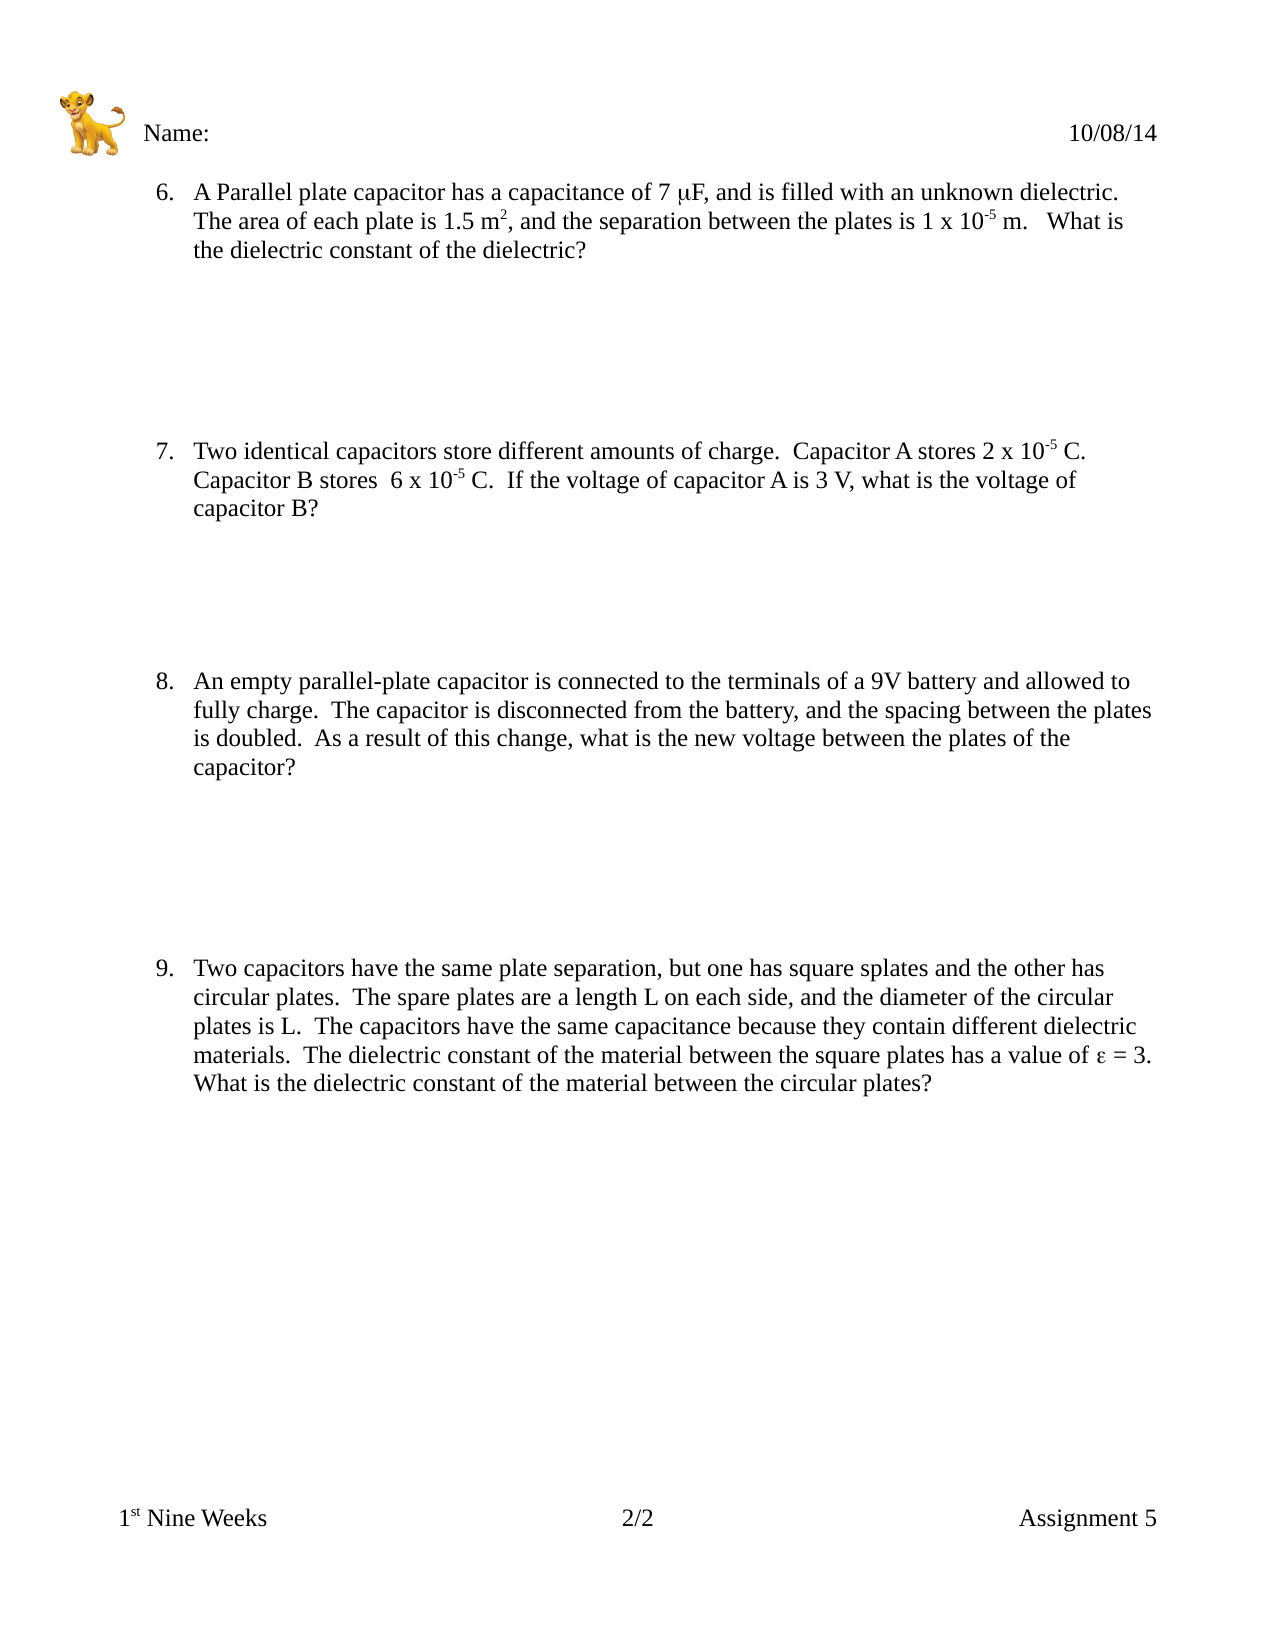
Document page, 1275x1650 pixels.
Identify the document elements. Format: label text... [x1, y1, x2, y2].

list Two identical capacitors store different amounts of charge. Capacitor A stores 2 x 10-5 C. Capacitor B stores 6 x 10-5 C. If the voltage of capacitor A is 3 V, what is the voltage of capacitor B? [156, 436, 1157, 522]
list An empty parallel-plate capacitor is connected to the terminals of a 9V battery and allowed to fully charge. The capacitor is disconnected from the battery, and the spacing between the plates is doubled. As a result of this change, what is the new voltage between the plates of the capacitor? [156, 666, 1157, 781]
list Two capacitors have the same plate separation, but one has square splates and the other has circular plates. The spare plates are a length L on each side, and the diameter of the circular plates is L. The capacitors have the same capacitance because they contain different dielectric materials. The dielectric constant of the material between the square plates has a value of e = 3. What is the dielectric constant of the material between the circular plates? [156, 953, 1157, 1097]
list A Parallel plate capacitor has a capacitance of 7 mF, and is filled with an unknown dielectric. The area of each plate is 1.5 m2, and the separation between the plates is 1 x 10-5 m. What is the dielectric constant of the dielectric? [156, 177, 1157, 263]
picture [48, 81, 136, 156]
